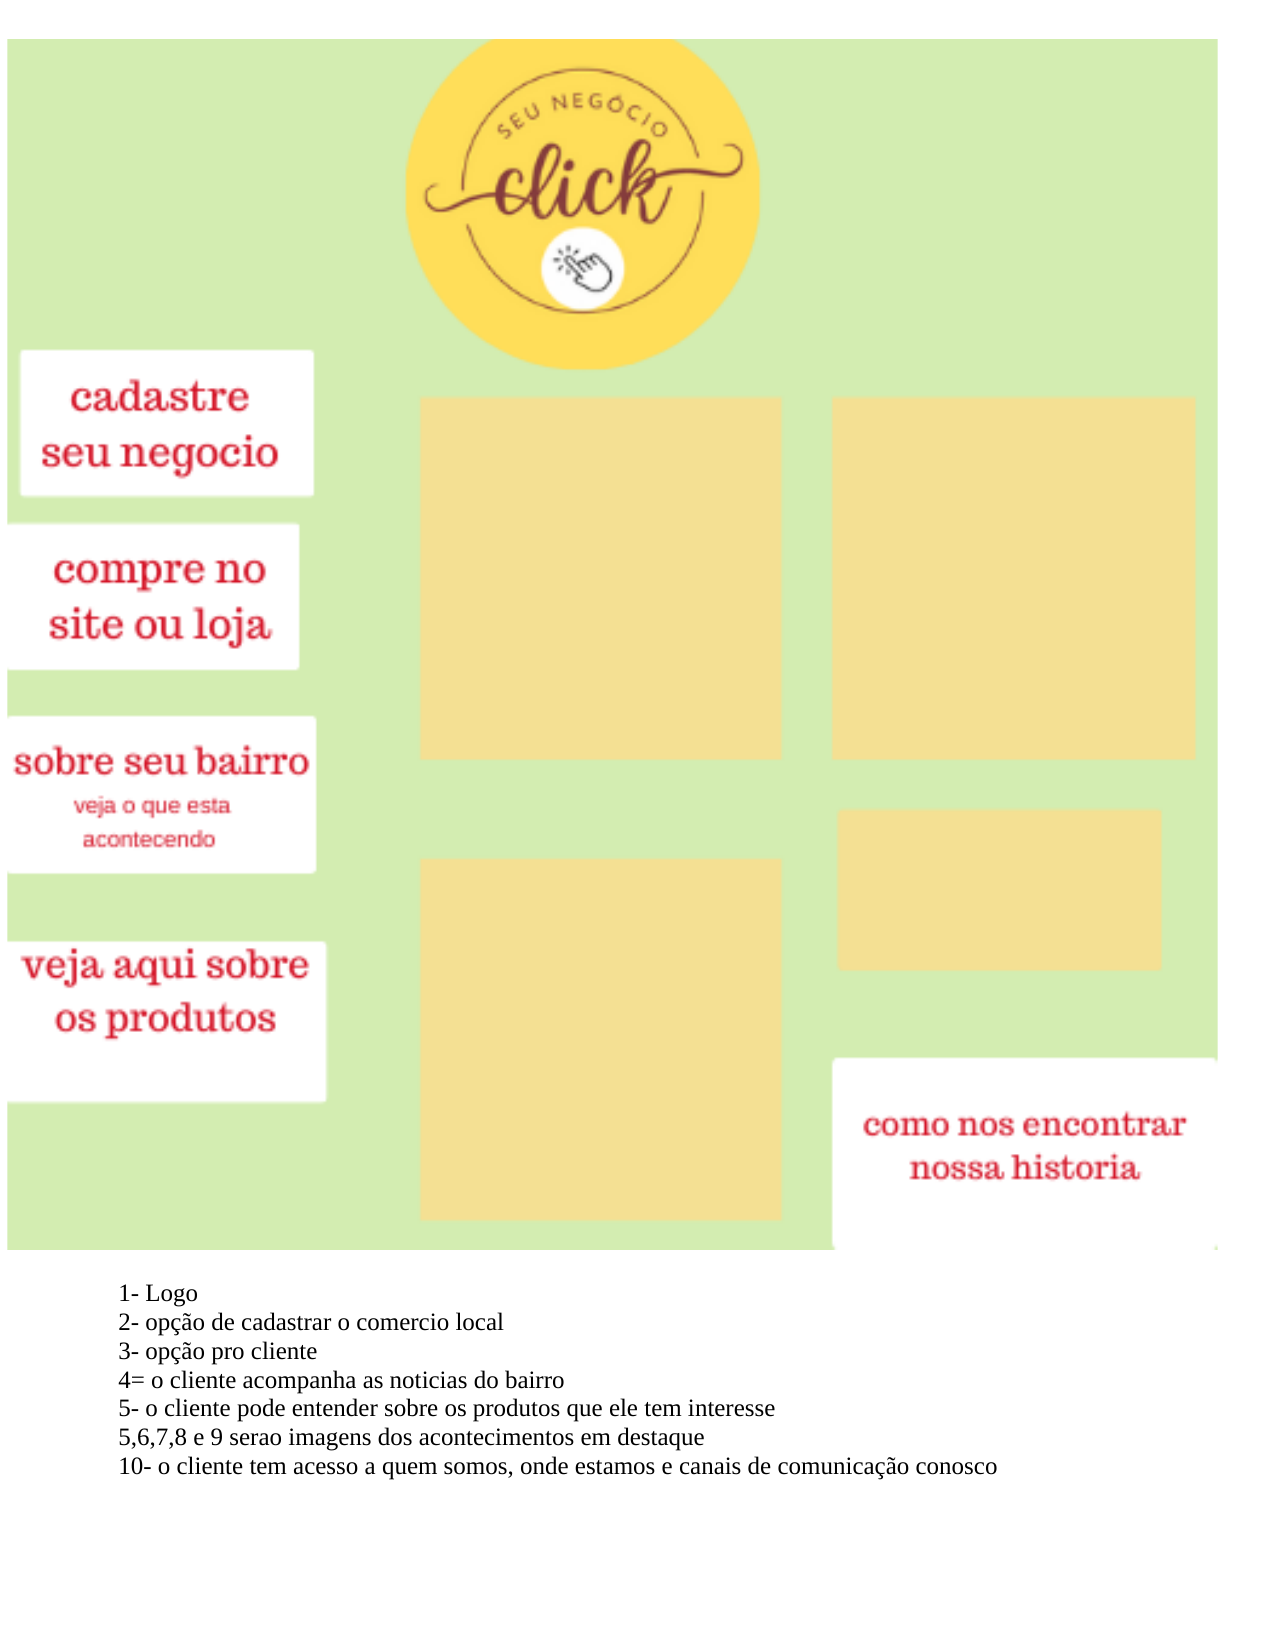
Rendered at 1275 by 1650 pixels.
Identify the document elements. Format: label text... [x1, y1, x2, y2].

text 3- opção pro cliente [118, 1336, 1157, 1365]
text 10- o cliente tem acesso a quem somos, onde estamos e canais de comunicação conosco [118, 1451, 1157, 1480]
picture [7, 39, 1218, 1250]
text 4= o cliente acompanha as noticias do bairro [118, 1365, 1157, 1393]
text 1- Logo 2- opção de cadastrar o comercio local [118, 1278, 1157, 1336]
text 5- o cliente pode entender sobre os produtos que ele tem interesse 5,6,7,8 e 9 serao imagens dos acontecimentos em destaque [118, 1393, 1157, 1451]
